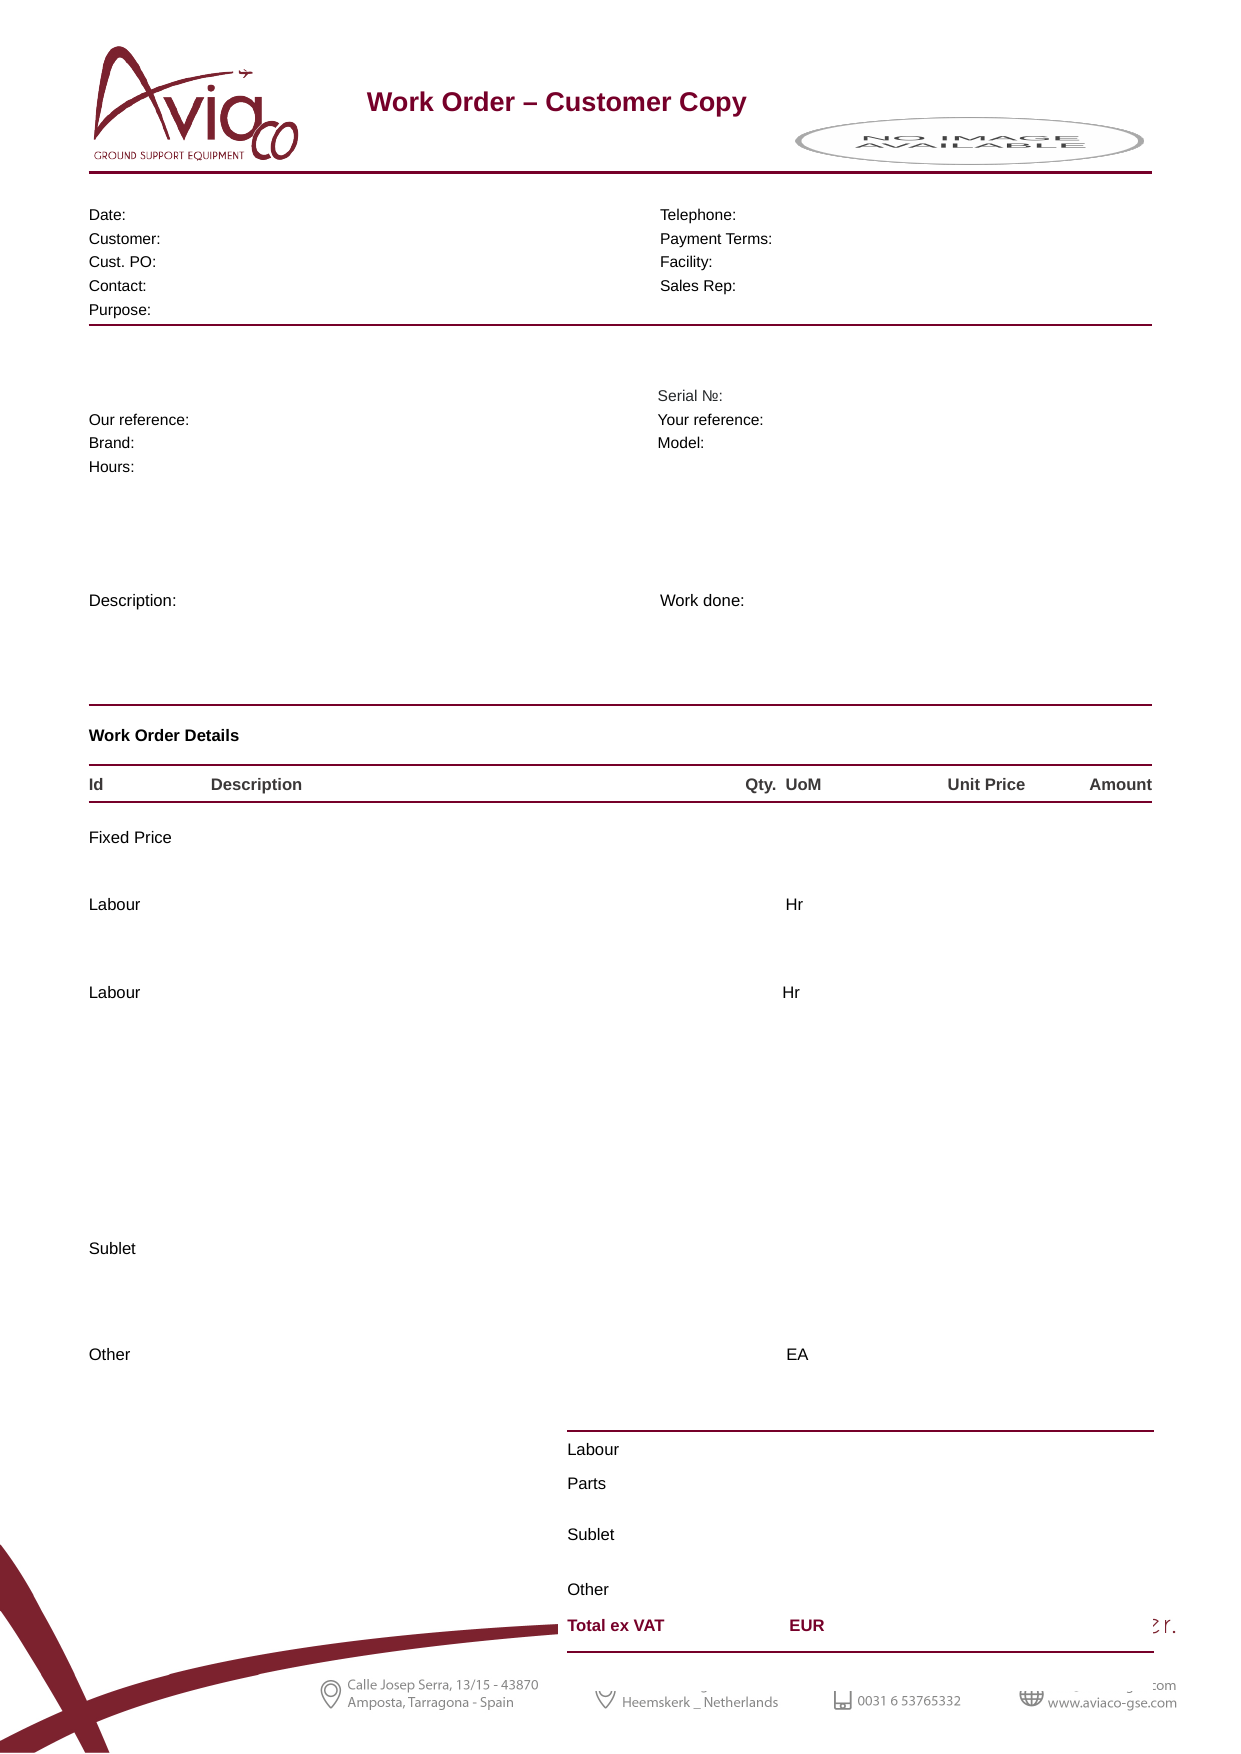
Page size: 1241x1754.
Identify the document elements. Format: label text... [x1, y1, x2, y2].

table_cell Labour [89, 980, 211, 1060]
table_cell <$s.UnitSellingPrice> [866, 1342, 1026, 1383]
table_cell <@for done WorkTask.WorkDone> <$done> <@end> [660, 625, 1152, 701]
table_header Amount [1025, 766, 1152, 801]
table_cell <$p.Name> [211, 1236, 688, 1296]
table_cell Hr [773, 980, 866, 1060]
picture [786, 116, 1153, 166]
table_cell Your reference: <$f.CustomerReferenceNumber> [658, 411, 1152, 434]
table_cell <$ExtraLabour.AmountOfTime> [689, 980, 773, 1060]
text <@if FixedAssetAssignments> [88, 345, 1152, 363]
table_cell Facility: <$WorkTask.Facility> [660, 253, 1152, 277]
text Work Order Details [88, 725, 1152, 744]
table_cell Purpose: <$WorkTask.Purpose> [89, 300, 1152, 324]
table_cell [658, 458, 1152, 481]
table_cell <$f.Name> [89, 387, 657, 411]
table_cell Contact: <$WorkTask.ContactName> [89, 277, 660, 300]
table_cell [211, 980, 688, 1060]
table_header <@for f FixedAssetAssignments> [89, 363, 657, 387]
table_cell <$ExtraLabour.BillingAmount> [1025, 980, 1152, 1060]
table_cell [860, 1560, 1153, 1580]
table_cell <@if WorkTask.HasSublet> [567, 1501, 860, 1524]
table_cell <@end> [89, 847, 1152, 869]
table_cell <@end> [89, 1296, 1152, 1323]
table_header Id [89, 766, 211, 801]
table_cell <@end> [89, 1384, 1152, 1403]
table_cell <$a.SellingPrice> [1025, 1107, 1152, 1167]
table_cell Total ex VAT EUR [567, 1616, 860, 1651]
table_cell <$s.Quantity> [689, 1342, 777, 1383]
table_cell <$a.UnitOfMeasure> [776, 1107, 866, 1167]
table_cell <$ExtraLabour.BillingRate> [866, 980, 1025, 1060]
table_header Work done: [660, 591, 1152, 624]
table_cell Fixed Price [89, 825, 211, 847]
table_cell Other [89, 1342, 211, 1383]
table_cell <$t.AmountOfTime> [689, 891, 776, 933]
table_cell Sublet [567, 1525, 860, 1560]
table_cell <@for s SalesInvoiceItemAssignments> [89, 1323, 1152, 1342]
table_header Unit Price [866, 766, 1025, 801]
table_cell <@IF ExtraLabour> [89, 956, 1152, 980]
table_cell <$a.PartName> [211, 1107, 688, 1167]
table_cell <$WorkTask.TotalSubContractor> [860, 1525, 1153, 1560]
table_header UoM [776, 766, 866, 801]
table_cell Our reference: <$f.ItemNumber> [89, 411, 657, 434]
table_header [658, 363, 1152, 387]
table_cell <@end> [89, 536, 1152, 553]
table_cell [860, 1501, 1153, 1524]
table_cell <$t.WorkerName> [211, 891, 688, 933]
table_cell Other [567, 1580, 860, 1616]
table_cell <$p.UnitOfMeasure> [777, 1236, 866, 1296]
table_cell <@for t TimeEntriesByBillingRate> [89, 869, 1152, 891]
table_cell Brand: <$f.Brand> [89, 434, 657, 458]
table_cell Payment Terms: <$WorkTask.PaymentTerms> [660, 229, 1152, 253]
table_cell <$p.Quantity> [689, 1236, 777, 1296]
table_header Labour [567, 1432, 860, 1466]
table_cell Cust. PO: <$WorkTask.PurchaseOrder> [89, 253, 660, 277]
table_header Telephone: <$WorkTask.ContactTelephone> [660, 206, 1152, 229]
table_header Description: [89, 591, 660, 624]
table_cell <@end> [567, 1560, 860, 1580]
table_cell Parts [567, 1466, 860, 1501]
table_header Description [211, 766, 688, 801]
table_header <$WorkTask.TotalLabour> [860, 1432, 1153, 1466]
table_cell <@for a InventoryAssignments> [89, 1083, 1152, 1107]
table_header Date: <$WorkTask.Date> [89, 206, 660, 229]
table_cell Model: <$f.Model> [658, 434, 1152, 458]
table_cell <$s.SellingPrice> [1026, 1342, 1152, 1383]
table_cell Sales Rep: <$WorkTask.SalesRep> [660, 277, 1152, 300]
table_cell <@end> [89, 1168, 1152, 1191]
table_cell <$p.SellingPrice> [1026, 1236, 1152, 1296]
table_cell <$WorkTask.FixedPrice> [211, 825, 1152, 847]
table_cell EA [777, 1342, 866, 1383]
table_cell <$a.PartId> [89, 1107, 211, 1167]
table_cell <$t.BillingAmount> [1025, 891, 1152, 933]
table_cell Sublet [89, 1236, 211, 1296]
table_cell <$a.Quantity> [689, 1107, 776, 1167]
table_cell <$WorkTask.Total> [860, 1616, 1153, 1651]
table_header <@for p PurchaseOrderItems> [89, 1191, 1152, 1236]
picture [88, 41, 304, 166]
table_cell <$a.UnitSellingPrice> [866, 1107, 1025, 1167]
table_header Qty. [689, 766, 776, 801]
table_cell <$s.Description> [211, 1342, 688, 1383]
table_cell Hours: <$f.Hours> [89, 458, 657, 481]
table_cell Hr [776, 891, 866, 933]
table_cell <@if f.Comment> <$f.Comment> <@end> [89, 481, 1152, 536]
table_cell <$WorkTask.TotalOther> [860, 1580, 1153, 1616]
table_cell Labour [89, 891, 211, 933]
table_cell <$item.WorkTask.Name> <@for descr WorkTask.Description> <$descr> <@end> [89, 625, 660, 701]
table_cell <$p.UnitSellingPrice> [866, 1236, 1026, 1296]
picture [0, 1516, 1241, 1754]
table_cell <$WorkTask.TotalParts> [860, 1466, 1153, 1501]
table_cell Customer: <$Customer.Name> [89, 229, 660, 253]
table_cell <@end> [89, 933, 1152, 956]
text <@end> [88, 553, 1152, 572]
table_cell <@if WorkTask.FixedPrice> [89, 803, 1152, 825]
table_cell Serial №: <$f.SerialNumber> [658, 387, 1152, 411]
table_cell <@end> [89, 1060, 1152, 1083]
table_cell <$t.BillingRate> [866, 891, 1025, 933]
